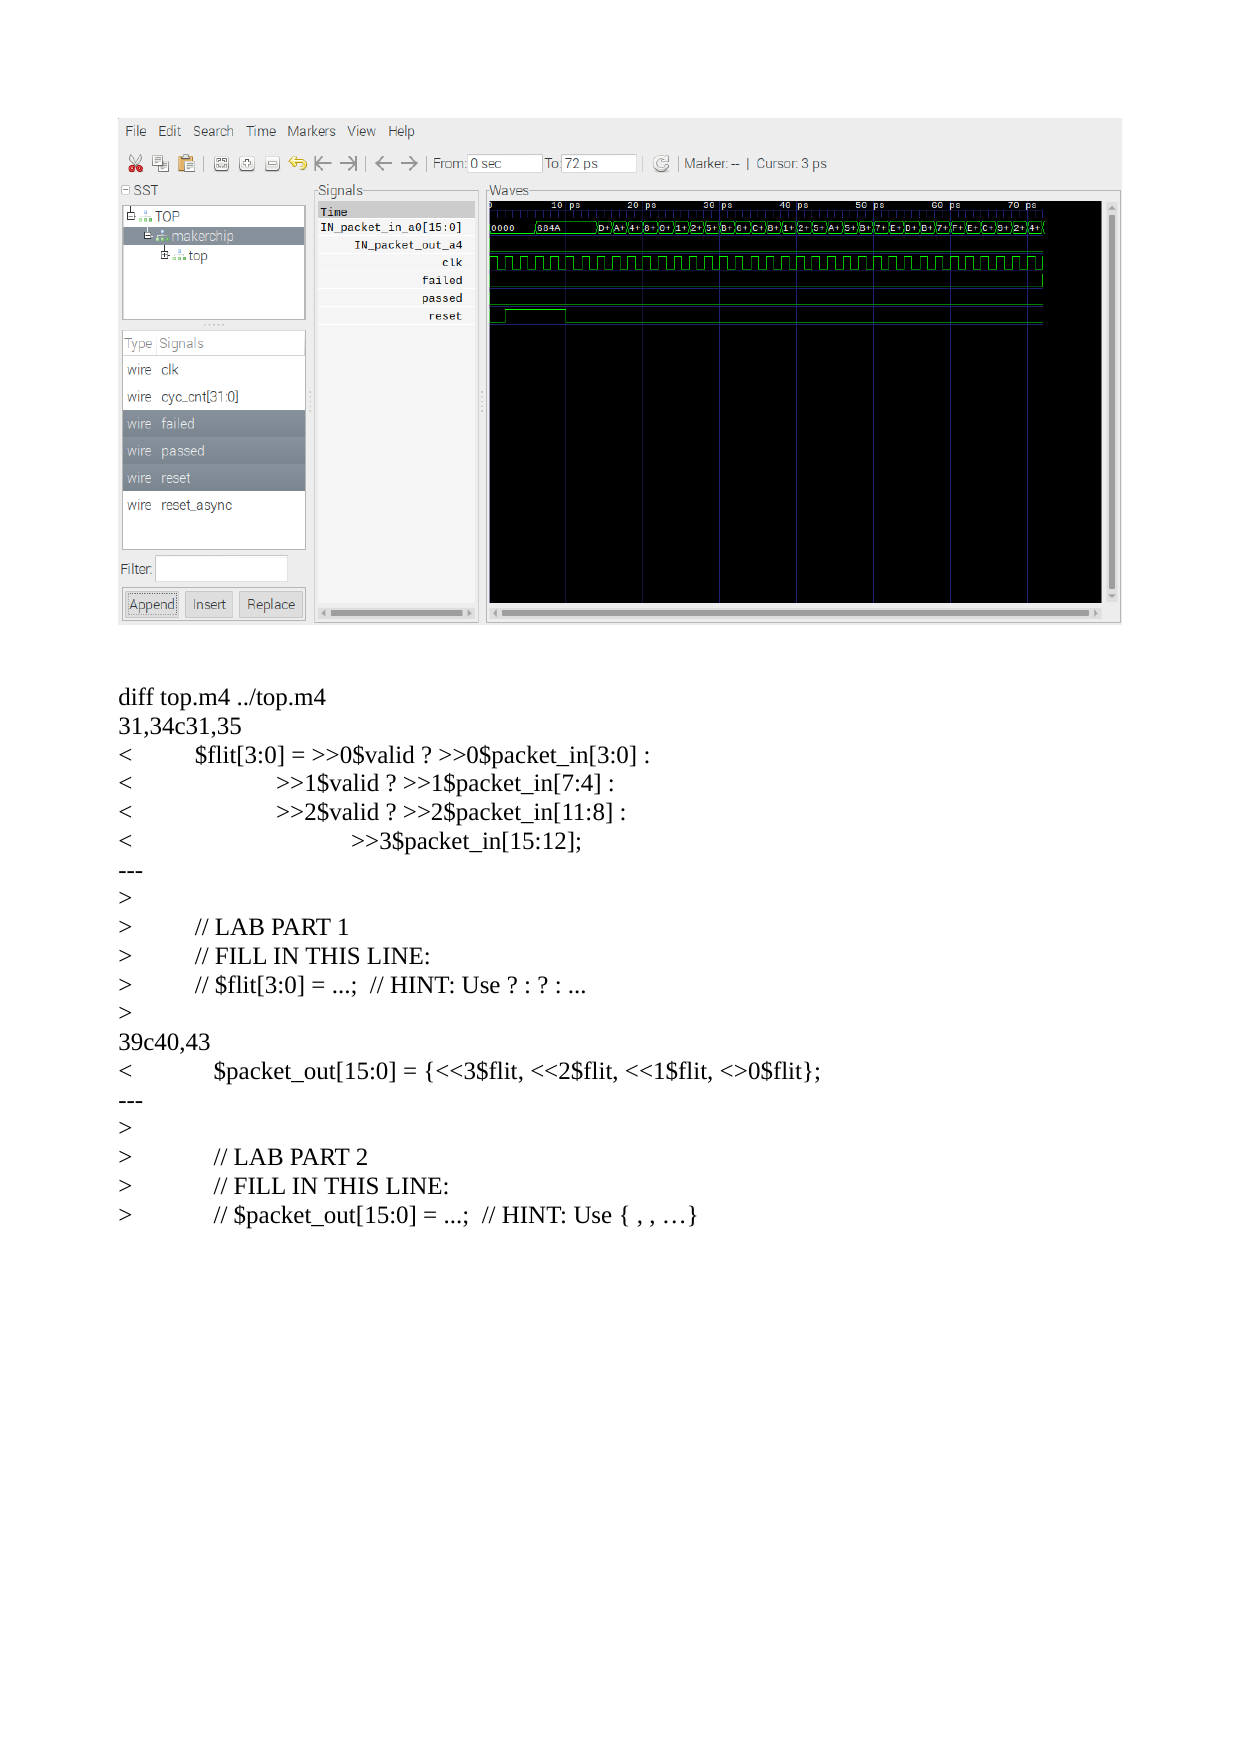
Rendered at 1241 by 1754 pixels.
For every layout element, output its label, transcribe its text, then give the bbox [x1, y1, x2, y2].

text > // LAB PART 1 [118, 912, 1122, 941]
text > [118, 1113, 1122, 1142]
text > [118, 883, 1122, 912]
text > // $flit[3:0] = ...; // HINT: Use ? : ? : ... [118, 970, 1122, 998]
text --- [118, 855, 1122, 883]
text > // FILL IN THIS LINE: [118, 1171, 1122, 1200]
text --- [118, 1085, 1122, 1113]
text > // $packet_out[15:0] = ...; // HINT: Use { , , …} [118, 1200, 1122, 1228]
text < >>3$packet_in[15:12]; [118, 826, 1122, 855]
text 39c40,43 [118, 1027, 1122, 1056]
text < $flit[3:0] = >>0$valid ? >>0$packet_in[3:0] : [118, 740, 1122, 768]
text < $packet_out[15:0] = {<<3$flit, <<2$flit, <<1$flit, <>0$flit}; [118, 1056, 1122, 1085]
text > [118, 998, 1122, 1027]
text < >>2$valid ? >>2$packet_in[11:8] : [118, 797, 1122, 826]
picture [118, 118, 1123, 625]
text 31,34c31,35 [118, 711, 1122, 740]
text < >>1$valid ? >>1$packet_in[7:4] : [118, 768, 1122, 797]
text > // LAB PART 2 [118, 1142, 1122, 1171]
text diff top.m4 ../top.m4 [118, 682, 1122, 711]
text > // FILL IN THIS LINE: [118, 941, 1122, 970]
